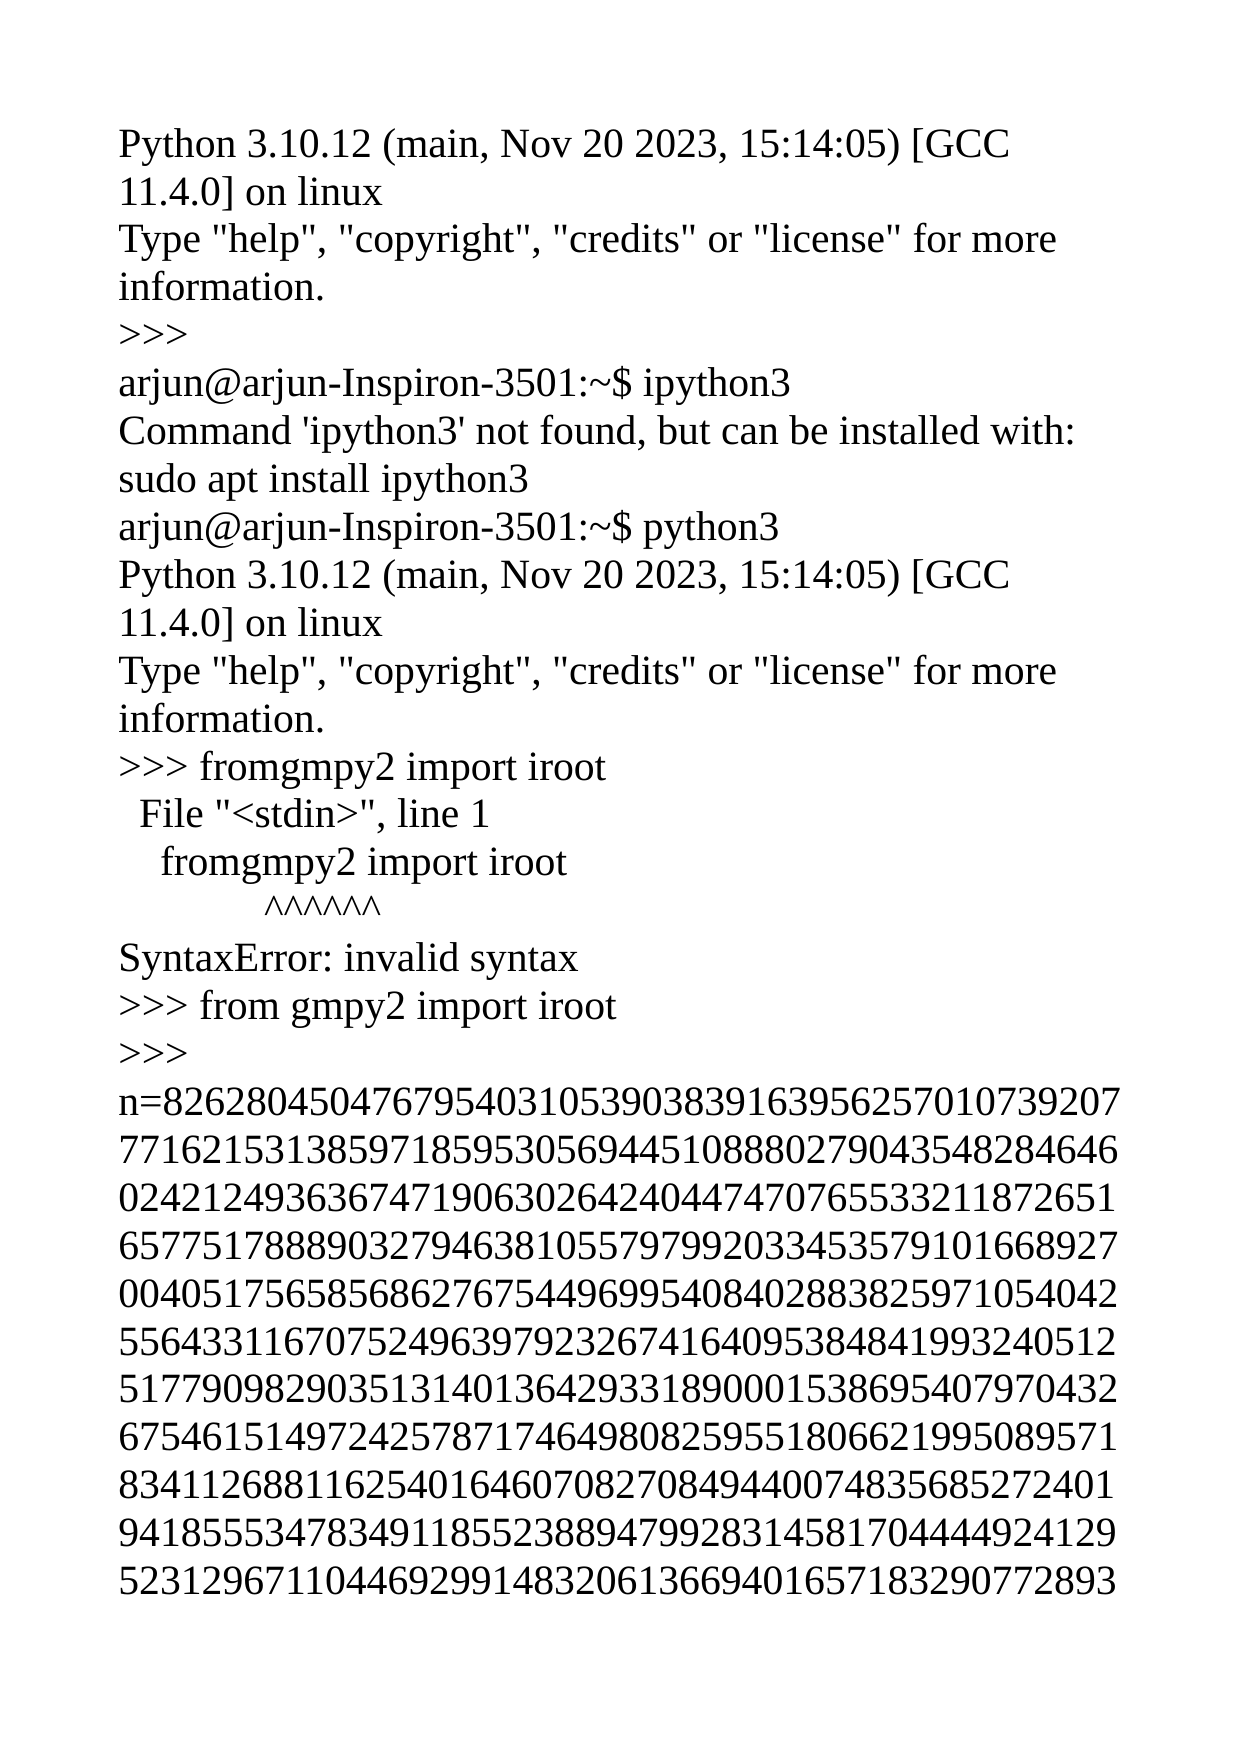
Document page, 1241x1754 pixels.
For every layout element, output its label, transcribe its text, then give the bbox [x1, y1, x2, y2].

text Type "help", "copyright", "credits" or "license" for more information. [118, 645, 1122, 741]
text arjun@arjun-Inspiron-3501:~$ python3 [118, 501, 1122, 549]
text >>> [118, 310, 1122, 358]
text Python 3.10.12 (main, Nov 20 2023, 15:14:05) [GCC 11.4.0] on linux [118, 549, 1122, 645]
text File "<stdin>", line 1 [118, 789, 1122, 837]
text Type "help", "copyright", "credits" or "license" for more information. [118, 214, 1122, 310]
text >>> n=8262804504767954031053903839163956257010739207771621531385971859530569445108880279043548284646024212493636747190630264240447470765533211872651657751788890327946381055797992033453579101668927004051756585686276754496995408402883825971054042556433116707524963979232674164095384841993240512517790982903513140136429331890001538695407970432675461514972425787174649808259551806621995089571834112688116254016460708270849440074835685272401941855534783491185523889479928314581704444924129523129671104469299148320613669401657183290772893 [118, 1028, 1122, 1603]
text Command 'ipython3' not found, but can be installed with: [118, 406, 1122, 453]
text >>> from gmpy2 import iroot [118, 981, 1122, 1028]
text ^^^^^^ [118, 885, 1122, 933]
text arjun@arjun-Inspiron-3501:~$ ipython3 [118, 358, 1122, 406]
text Python 3.10.12 (main, Nov 20 2023, 15:14:05) [GCC 11.4.0] on linux [118, 118, 1122, 214]
text sudo apt install ipython3 [118, 453, 1122, 501]
text >>> fromgmpy2 import iroot [118, 741, 1122, 789]
text SyntaxError: invalid syntax [118, 933, 1122, 981]
text fromgmpy2 import iroot [118, 837, 1122, 885]
